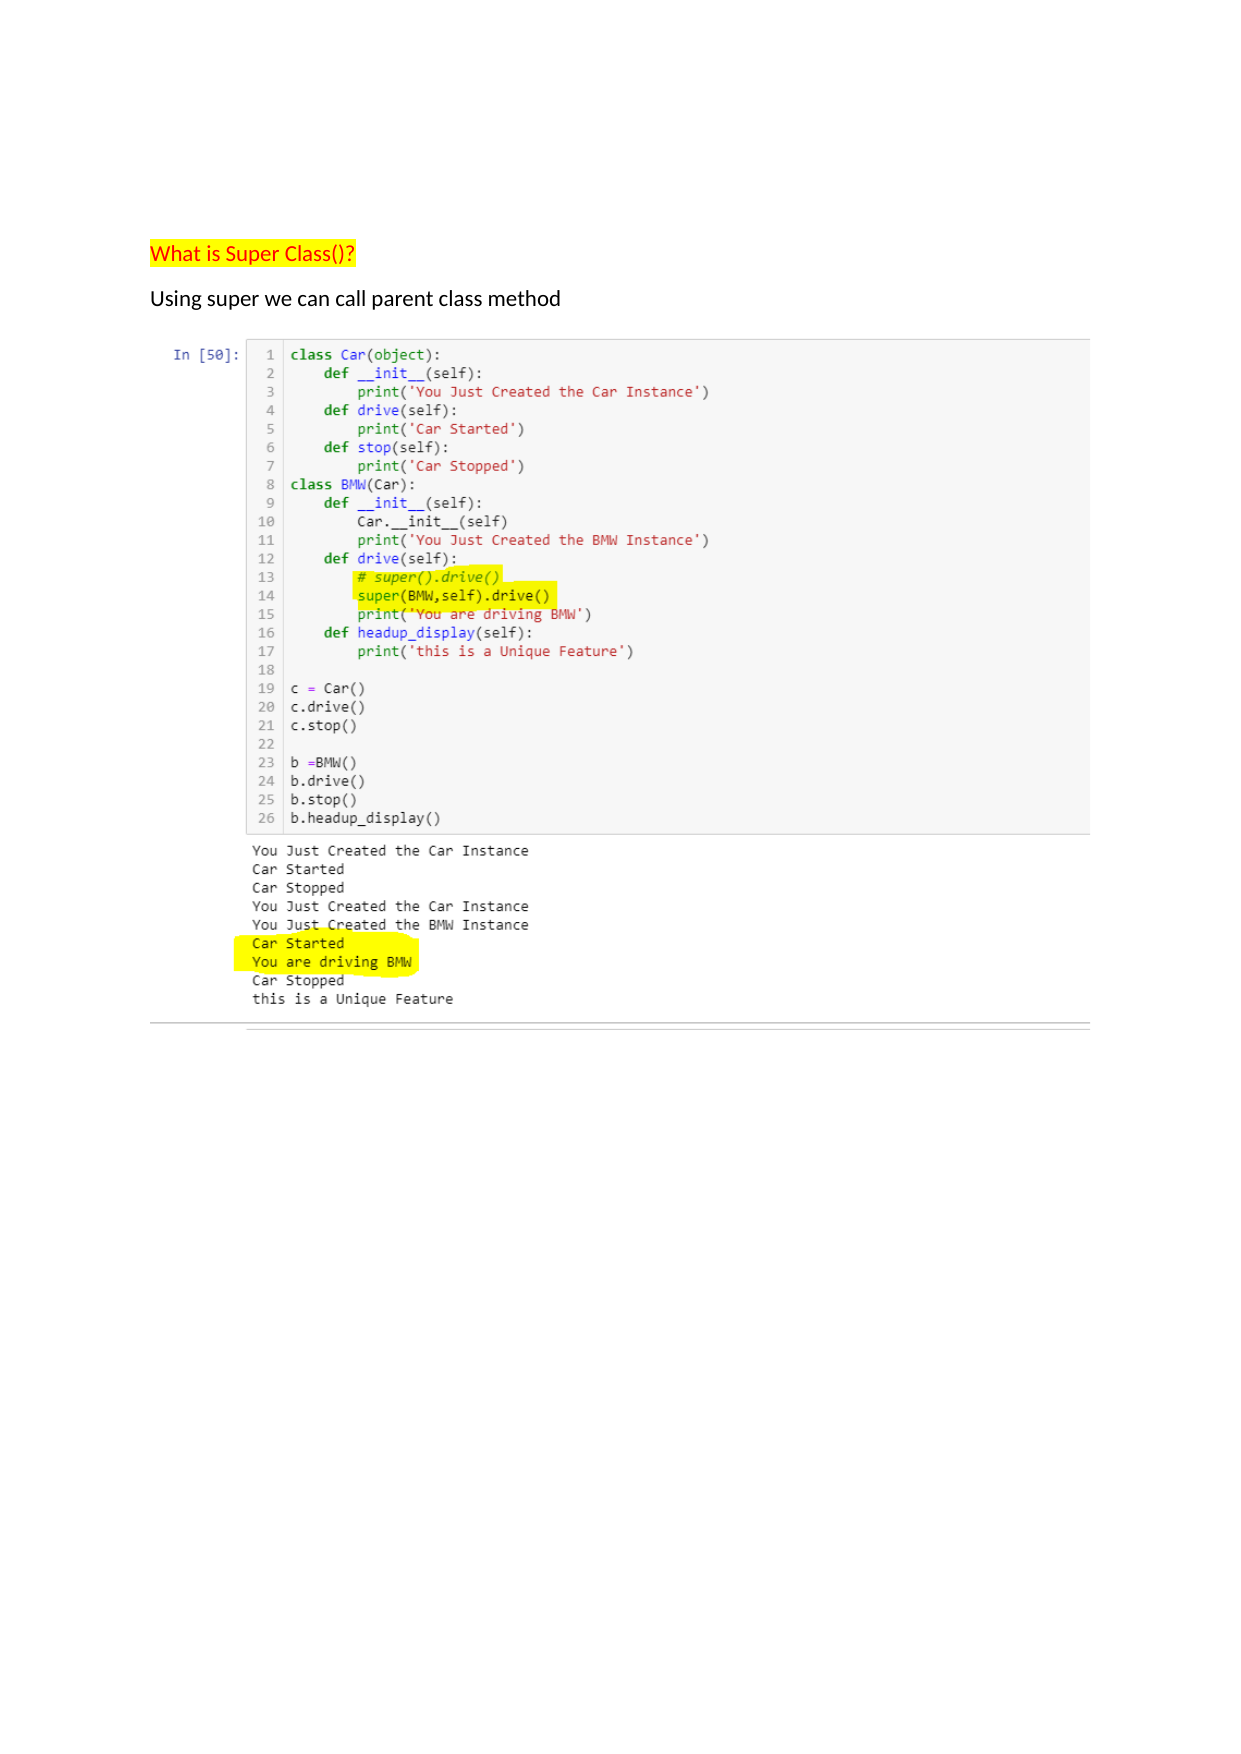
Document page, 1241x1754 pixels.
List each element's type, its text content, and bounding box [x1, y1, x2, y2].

text What is Super Class()? [150, 239, 1090, 267]
text Using super we can call parent class method [150, 284, 1090, 312]
